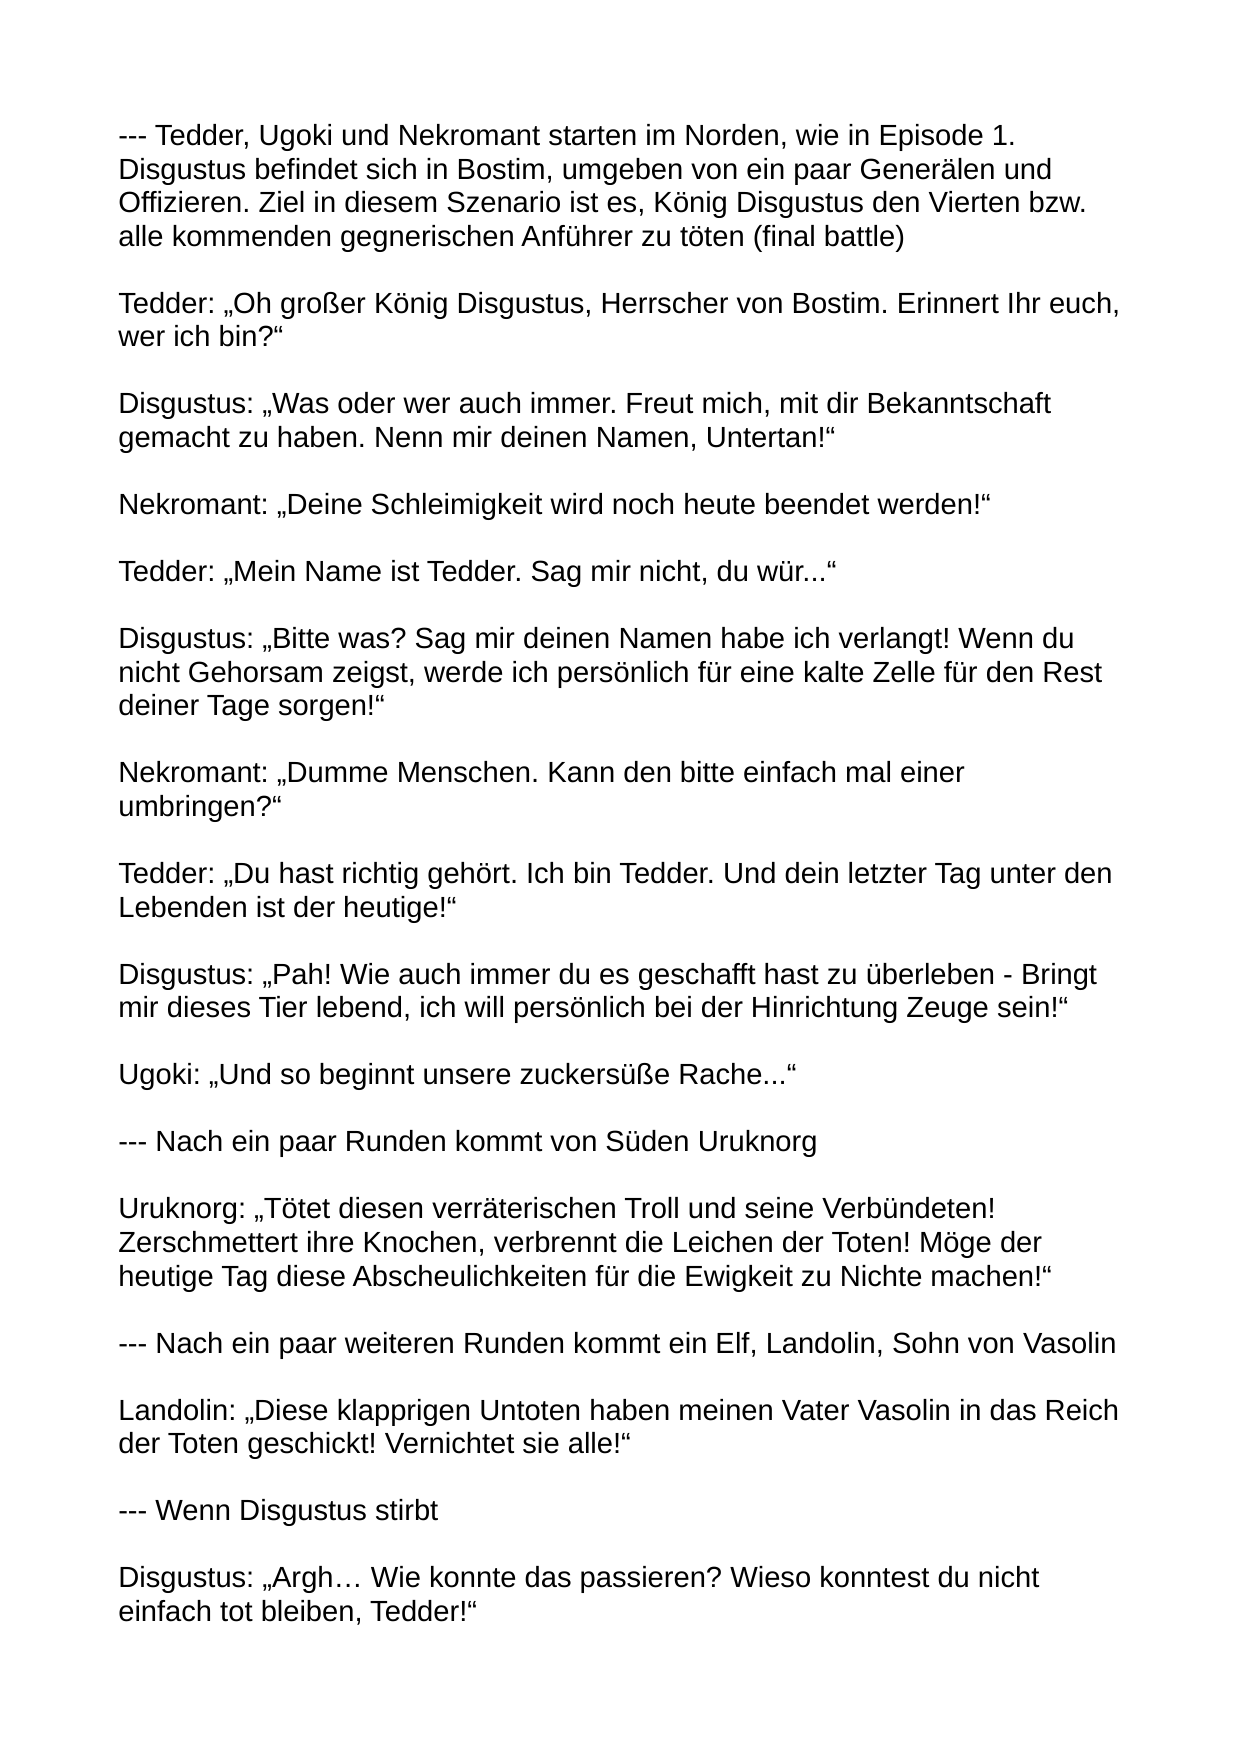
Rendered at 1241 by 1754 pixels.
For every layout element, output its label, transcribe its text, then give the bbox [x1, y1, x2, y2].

text Tedder: „Du hast richtig gehört. Ich bin Tedder. Und dein letzter Tag unter den Lebenden ist der heutige!“ [118, 856, 1122, 923]
text --- Tedder, Ugoki und Nekromant starten im Norden, wie in Episode 1. Disgustus befindet sich in Bostim, umgeben von ein paar Generälen und Offizieren. Ziel in diesem Szenario ist es, König Disgustus den Vierten bzw. alle kommenden gegnerischen Anführer zu töten (final battle) [118, 118, 1122, 252]
text Disgustus: „Was oder wer auch immer. Freut mich, mit dir Bekanntschaft gemacht zu haben. Nenn mir deinen Namen, Untertan!“ [118, 386, 1122, 453]
text Landolin: „Diese klapprigen Untoten haben meinen Vater Vasolin in das Reich der Toten geschickt! Vernichtet sie alle!“ [118, 1393, 1122, 1460]
text --- Wenn Disgustus stirbt [118, 1493, 1122, 1527]
text --- Nach ein paar weiteren Runden kommt ein Elf, Landolin, Sohn von Vasolin [118, 1326, 1122, 1359]
text Nekromant: „Dumme Menschen. Kann den bitte einfach mal einer umbringen?“ [118, 755, 1122, 822]
text Disgustus: „Argh… Wie konnte das passieren? Wieso konntest du nicht einfach tot bleiben, Tedder!“ [118, 1560, 1122, 1627]
text Disgustus: „Pah! Wie auch immer du es geschafft hast zu überleben - Bringt mir dieses Tier lebend, ich will persönlich bei der Hinrichtung Zeuge sein!“ [118, 957, 1122, 1024]
text Disgustus: „Bitte was? Sag mir deinen Namen habe ich verlangt! Wenn du nicht Gehorsam zeigst, werde ich persönlich für eine kalte Zelle für den Rest deiner Tage sorgen!“ [118, 621, 1122, 722]
text Uruknorg: „Tötet diesen verräterischen Troll und seine Verbündeten! Zerschmettert ihre Knochen, verbrennt die Leichen der Toten! Möge der heutige Tag diese Abscheulichkeiten für die Ewigkeit zu Nichte machen!“ [118, 1191, 1122, 1292]
text Nekromant: „Deine Schleimigkeit wird noch heute beendet werden!“ [118, 487, 1122, 521]
text Ugoki: „Und so beginnt unsere zuckersüße Rache...“ [118, 1057, 1122, 1091]
text Tedder: „Mein Name ist Tedder. Sag mir nicht, du wür...“ [118, 554, 1122, 588]
text Tedder: „Oh großer König Disgustus, Herrscher von Bostim. Erinnert Ihr euch, wer ich bin?“ [118, 286, 1122, 353]
text --- Nach ein paar Runden kommt von Süden Uruknorg [118, 1124, 1122, 1158]
